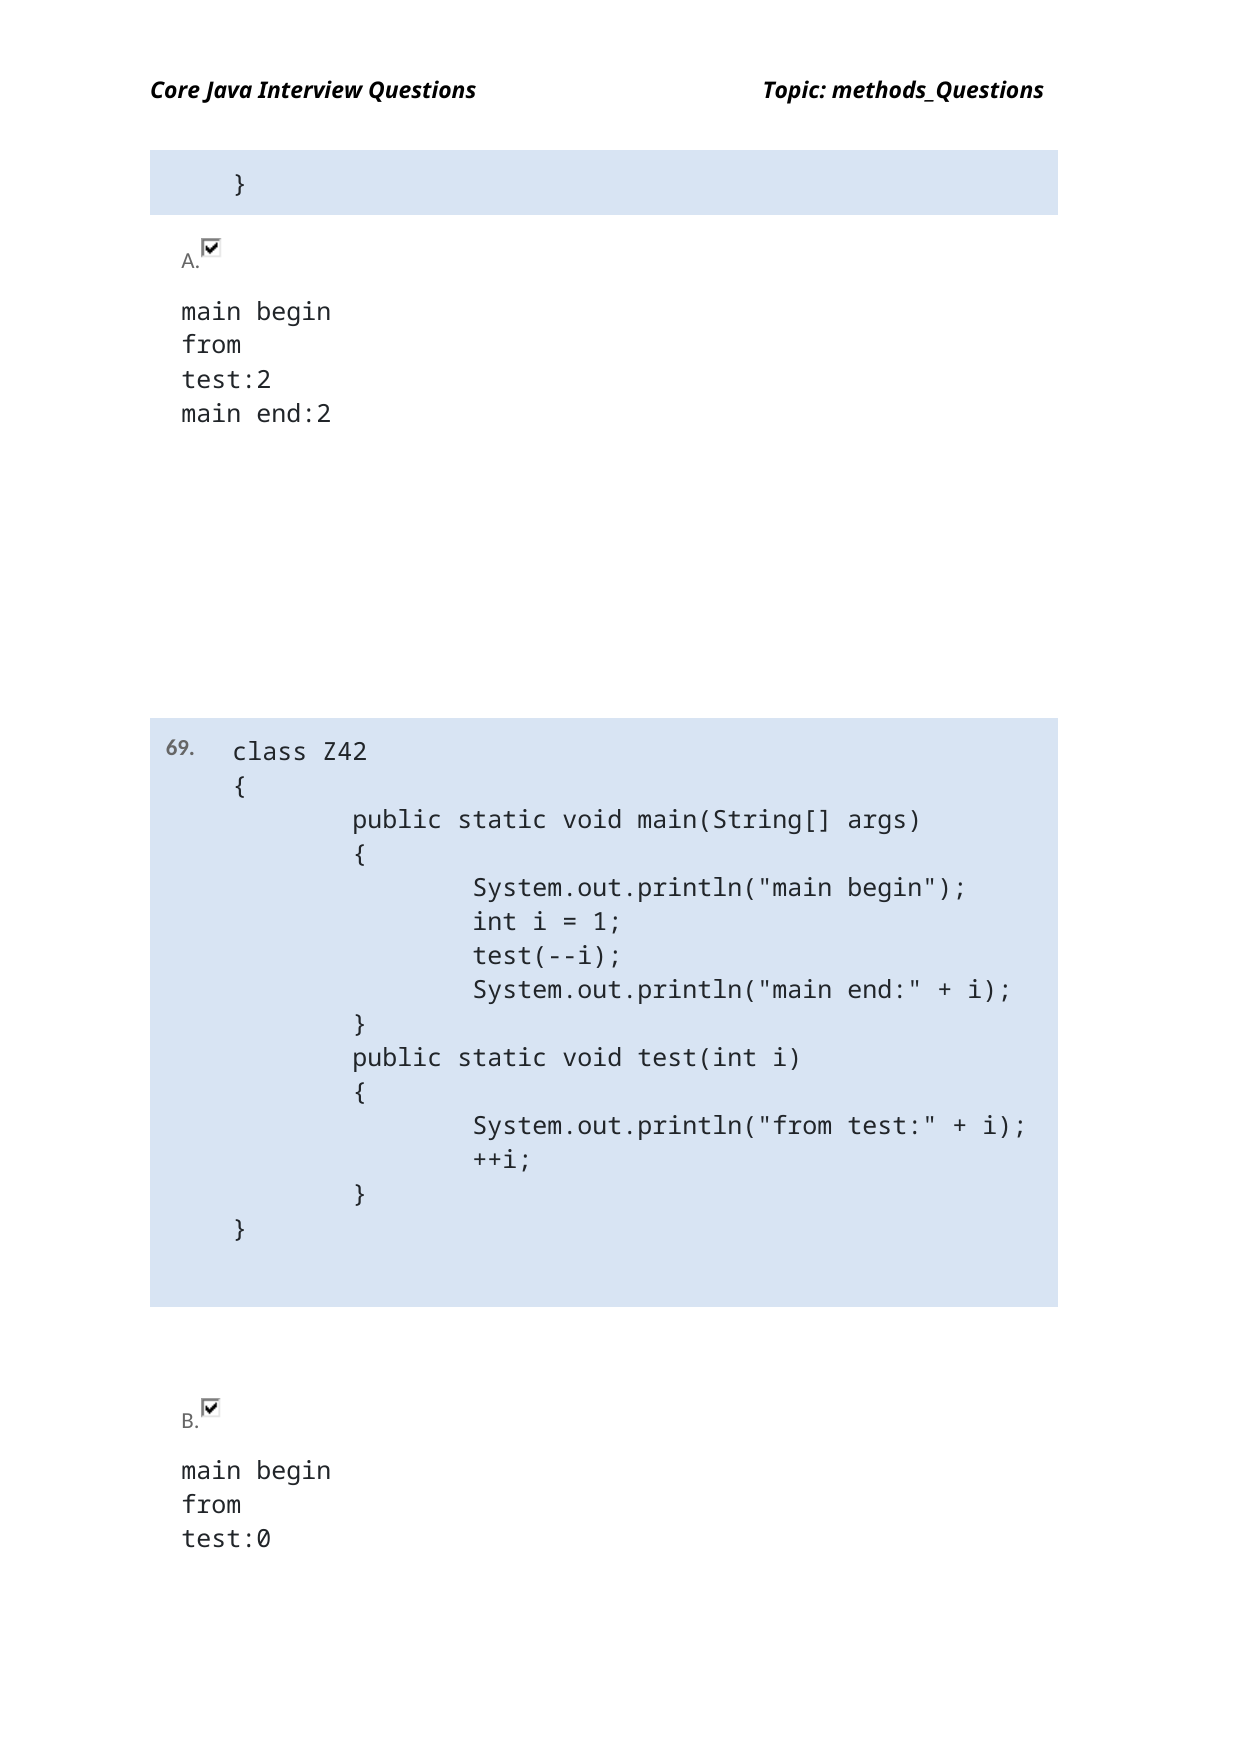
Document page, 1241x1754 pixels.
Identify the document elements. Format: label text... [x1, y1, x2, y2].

table_cell } [216, 150, 1058, 215]
table_header [181, 634, 442, 702]
table_header class Z42 { public static void main(String[] args) { System.out.println("main begin"); int i = 1; test(--i); System.out.println("main end:" + i); } public static void test(int i) { System.out.println("from test:" + i); ++i; } } [216, 718, 1058, 1307]
table_cell [1058, 150, 1090, 215]
table_cell [150, 1307, 1090, 1570]
table_header [181, 1322, 332, 1390]
table_header B. main begin from test:0 [181, 1390, 332, 1555]
table_header 69. [150, 718, 216, 1307]
table_header [1058, 718, 1090, 1307]
table_cell [150, 150, 216, 215]
table_header A. main begin from test:2 main end:2 [181, 231, 332, 532]
table_header [181, 532, 332, 634]
table_cell [150, 215, 1090, 718]
